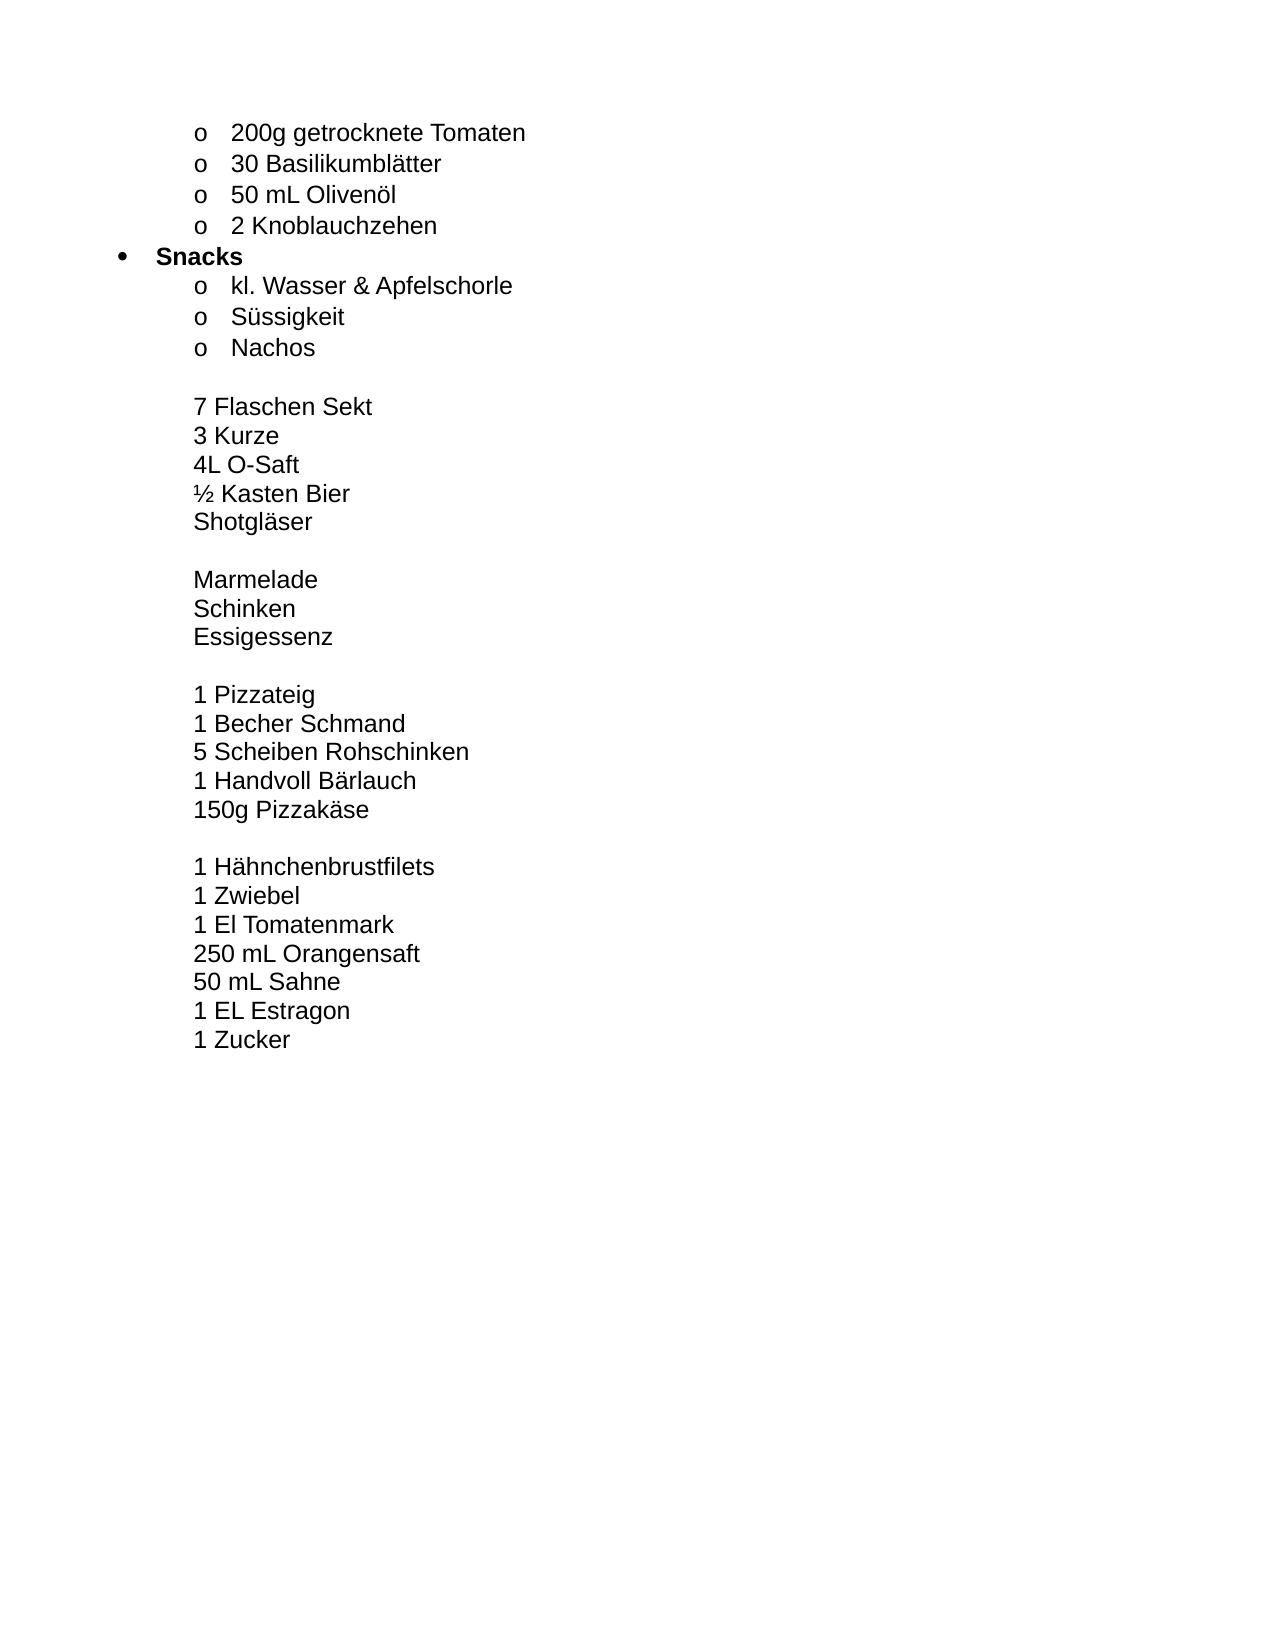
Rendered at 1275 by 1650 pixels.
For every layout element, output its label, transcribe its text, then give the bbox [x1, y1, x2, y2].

list Shotgläser [193, 507, 1157, 536]
list 1 Becher Schmand [193, 708, 1157, 737]
list ½ Kasten Bier [193, 478, 1157, 507]
list 1 Hähnchenbrustfilets [193, 852, 1157, 881]
list Schinken [193, 593, 1157, 622]
list 2 Knoblauchzehen [193, 211, 1157, 242]
list kl. Wasser & Apfelschorle [193, 271, 1157, 302]
list 200g getrocknete Tomaten [193, 118, 1157, 149]
list 7 Flaschen Sekt [193, 392, 1157, 421]
list 50 mL Sahne [193, 967, 1157, 996]
list 3 Kurze [193, 421, 1157, 450]
list 1 EL Estragon [193, 996, 1157, 1025]
list 50 mL Olivenöl [193, 180, 1157, 211]
list Snacks [118, 242, 1157, 271]
list 150g Pizzakäse [193, 795, 1157, 823]
list 1 Handvoll Bärlauch [193, 766, 1157, 795]
list 30 Basilikumblätter [193, 149, 1157, 180]
list Essigessenz [193, 622, 1157, 651]
list Nachos [193, 333, 1157, 363]
list Marmelade [193, 565, 1157, 593]
list 250 mL Orangensaft [193, 938, 1157, 967]
list 4L O-Saft [193, 450, 1157, 478]
list 1 Zwiebel [193, 881, 1157, 910]
list 1 Pizzateig [193, 680, 1157, 708]
list Süssigkeit [193, 302, 1157, 333]
list 1 El Tomatenmark [193, 910, 1157, 938]
list 1 Zucker [193, 1025, 1157, 1053]
list 5 Scheiben Rohschinken [193, 737, 1157, 766]
